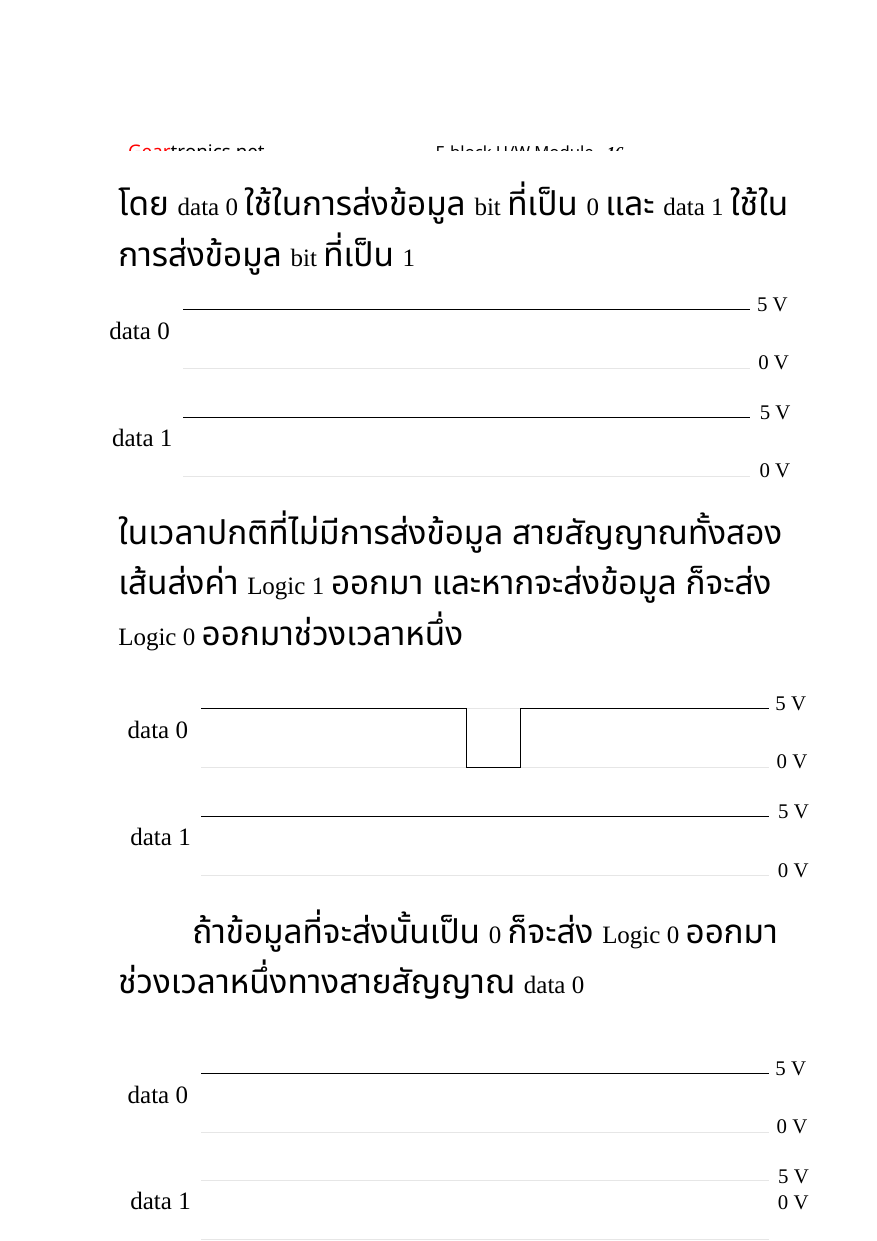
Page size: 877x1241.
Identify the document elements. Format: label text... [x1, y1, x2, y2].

text ถ้าข้อมูลที่จะส่งนั้นเป็น 0 ก็จะส่ง Logic 0 ออกมาช่วงเวลาหนึ่งทางสายสัญญาณ data 0 [118, 881, 818, 1009]
text โดย data 0 ใช้ในการส่งข้อมูล bit ที่เป็น 0 และ data 1ใช้ในการส่งข้อมูล bit ที่เป็น 1 [118, 180, 818, 281]
text ในเวลาปกติที่ไม่มีการส่งข้อมูล สายสัญญาณทั้งสองเส้นส่งค่า Logic 1ออกมา และหากจะส่งข้อมูล ก็จะส่ง Logic 0 ออกมาช่วงเวลาหนึ่ง [118, 495, 818, 660]
